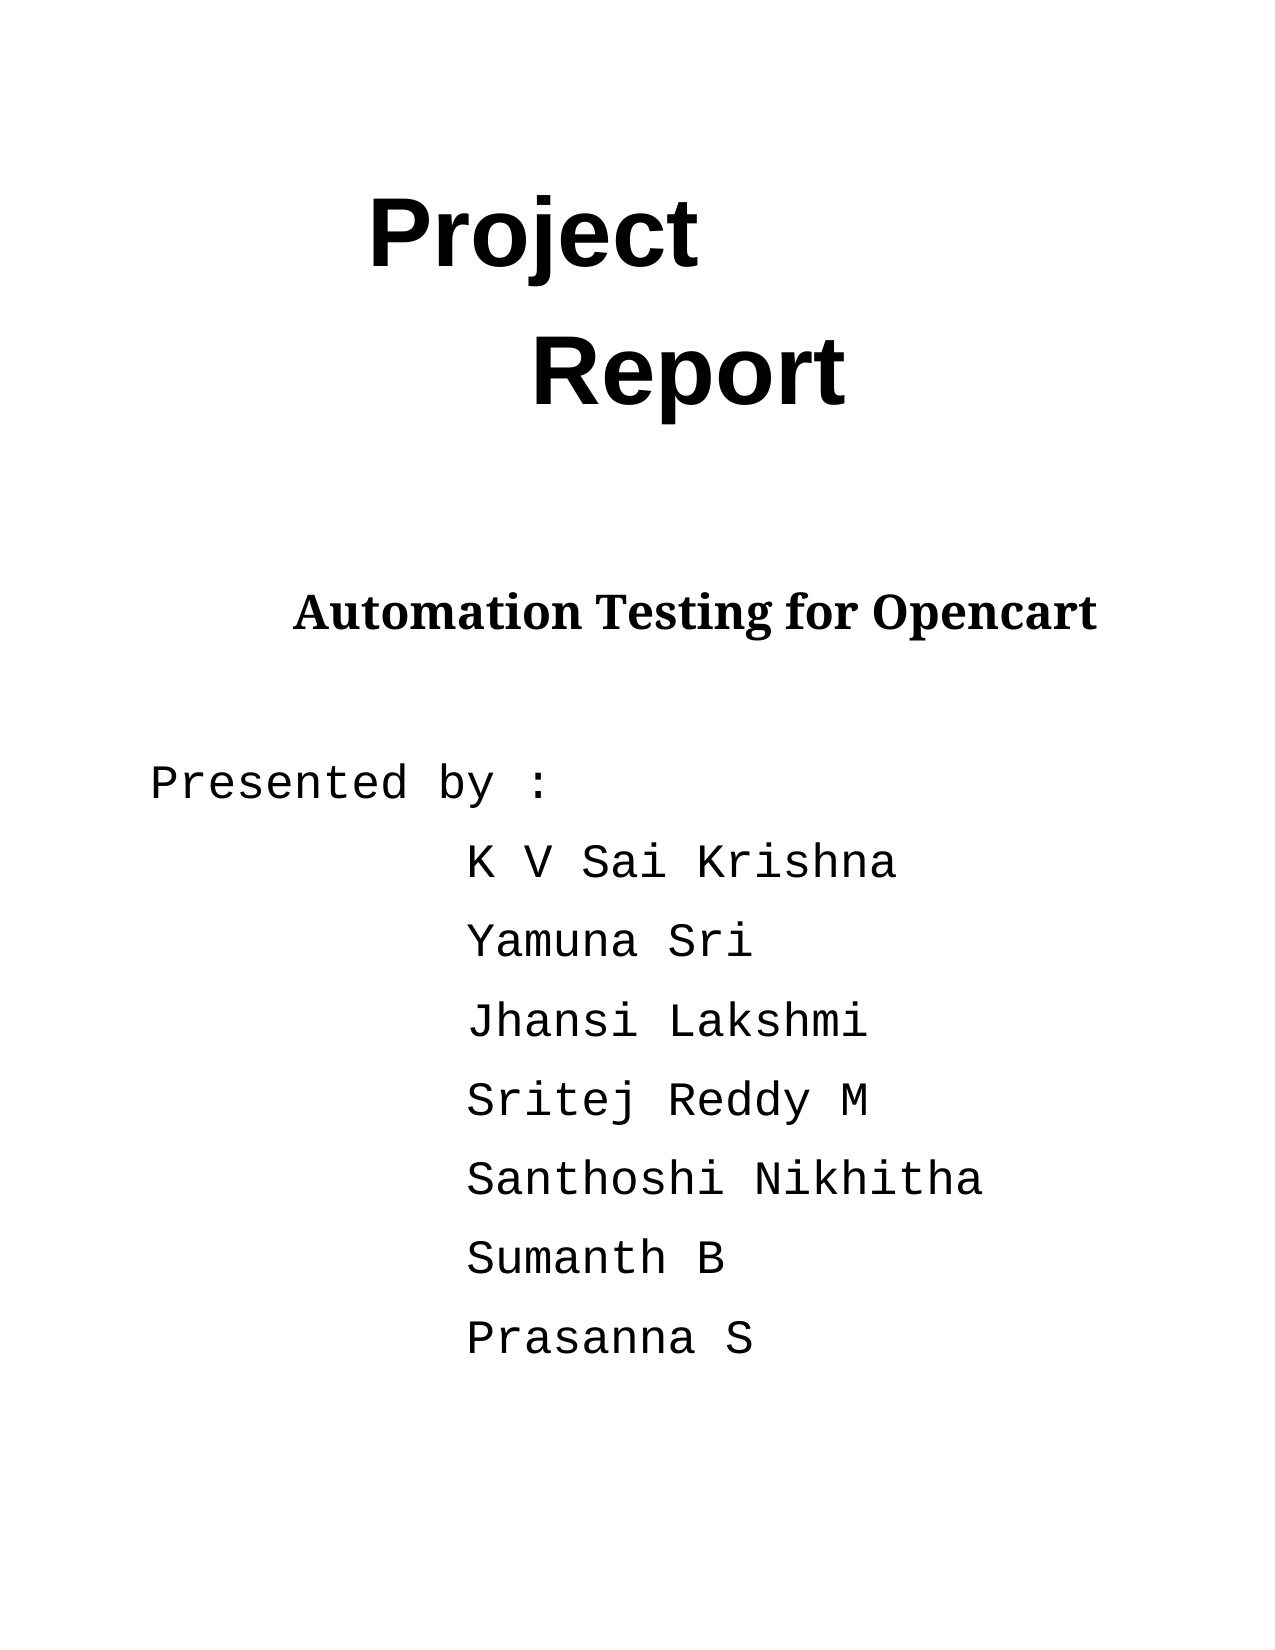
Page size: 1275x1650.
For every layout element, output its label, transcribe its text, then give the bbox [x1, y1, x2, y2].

title Report [150, 313, 1125, 425]
text Sritej Reddy M [150, 1076, 1125, 1130]
text Presented by : [150, 758, 1125, 813]
text Prasanna S [150, 1313, 1125, 1368]
text Automation Testing for Opencart [150, 578, 1125, 643]
text Santhoshi Nikhitha [150, 1155, 1125, 1209]
text Yamuna Sri [150, 917, 1125, 971]
title Project [150, 175, 1125, 288]
text Sumanth B [150, 1234, 1125, 1288]
text K V Sai Krishna [150, 838, 1125, 892]
text Jhansi Lakshmi [150, 996, 1125, 1051]
